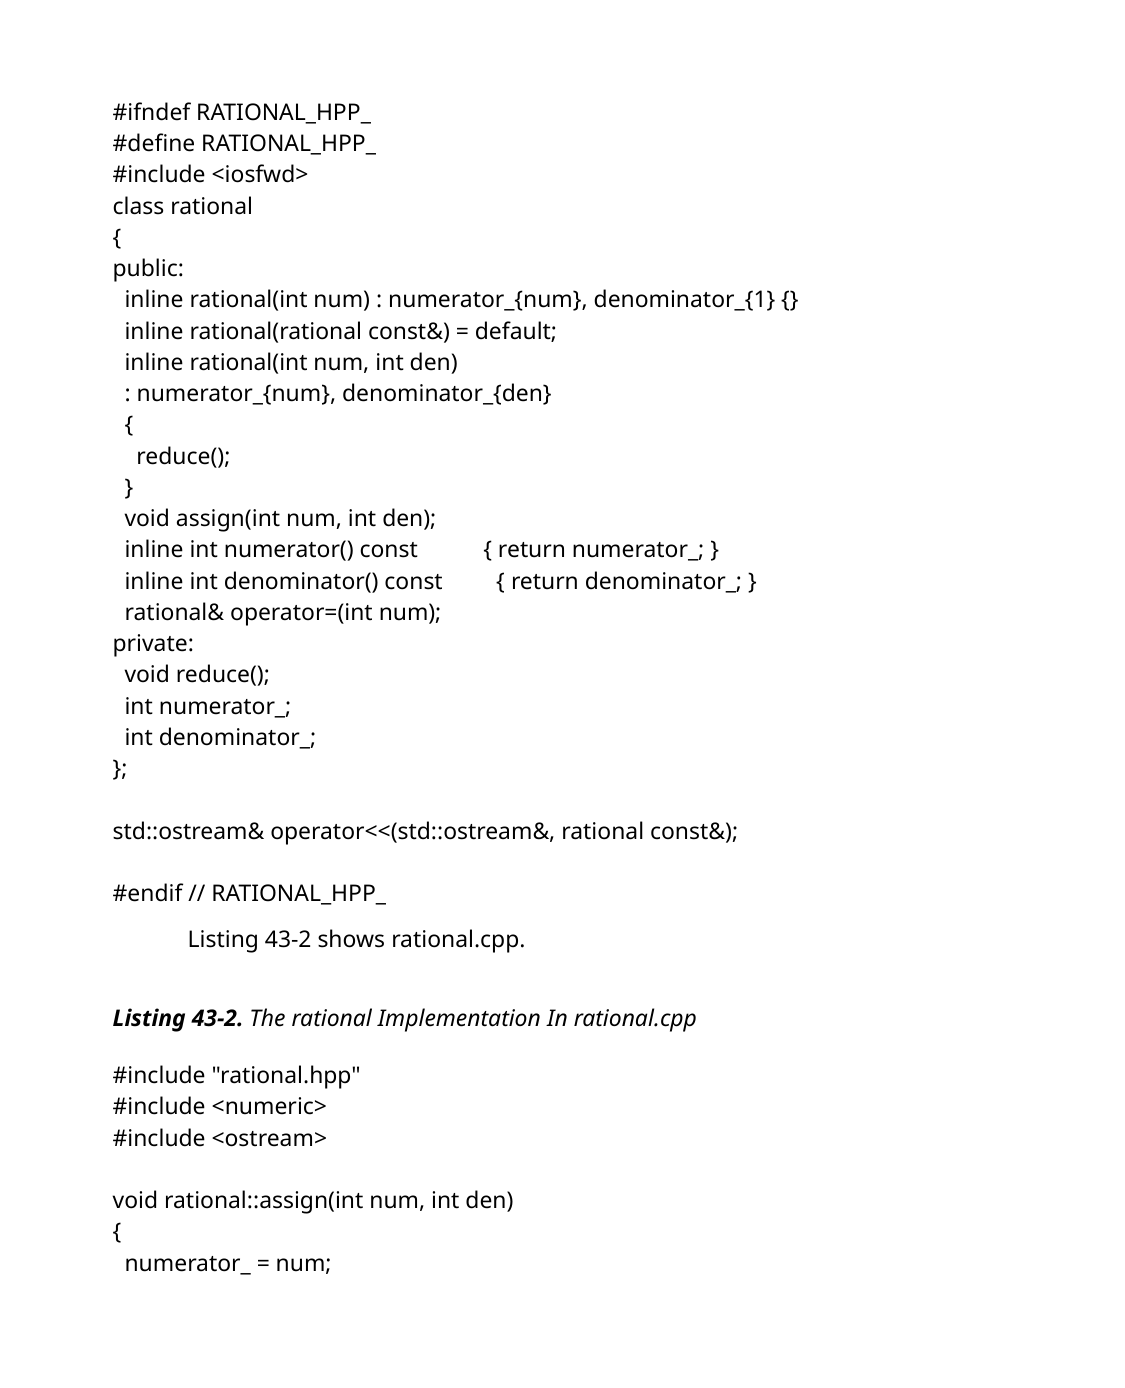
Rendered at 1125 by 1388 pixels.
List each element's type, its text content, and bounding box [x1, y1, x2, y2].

text #ifndef RATIONAL_HPP_ [112, 96, 1012, 127]
text inline int denominator() const { return denominator_; } [112, 565, 1012, 596]
text rational& operator=(int num); [112, 596, 1012, 627]
text inline int numerator() const { return numerator_; } [112, 533, 1012, 565]
text Listing 43-2. The rational Implementation In rational.cpp [112, 1002, 1012, 1033]
text void reduce(); [112, 658, 1012, 690]
text public: [112, 252, 1012, 283]
text { [112, 221, 1012, 252]
text private: [112, 627, 1012, 658]
text #define RATIONAL_HPP_ [112, 127, 1012, 158]
text }; [112, 752, 1012, 783]
text #include <numeric> [112, 1090, 1012, 1121]
text class rational [112, 190, 1012, 221]
text Listing 43-2 shows rational.cpp. [112, 921, 1012, 954]
text { [112, 1215, 1012, 1246]
text #endif // RATIONAL_HPP_ [112, 877, 1012, 908]
text void rational::assign(int num, int den) [112, 1184, 1012, 1215]
text void assign(int num, int den); [112, 502, 1012, 533]
text } [112, 471, 1012, 502]
text std::ostream& operator<<(std::ostream&, rational const&); [112, 815, 1012, 846]
text numerator_ = num; [112, 1246, 1012, 1278]
text inline rational(int num) : numerator_{num}, denominator_{1} {} [112, 283, 1012, 315]
text reduce(); [112, 440, 1012, 471]
text int denominator_; [112, 721, 1012, 752]
text int numerator_; [112, 690, 1012, 721]
text inline rational(int num, int den) [112, 346, 1012, 377]
text : numerator_{num}, denominator_{den} [112, 377, 1012, 408]
text inline rational(rational const&) = default; [112, 315, 1012, 346]
text { [112, 408, 1012, 440]
text #include "rational.hpp" [112, 1059, 1012, 1090]
text #include <ostream> [112, 1121, 1012, 1153]
text #include <iosfwd> [112, 158, 1012, 190]
